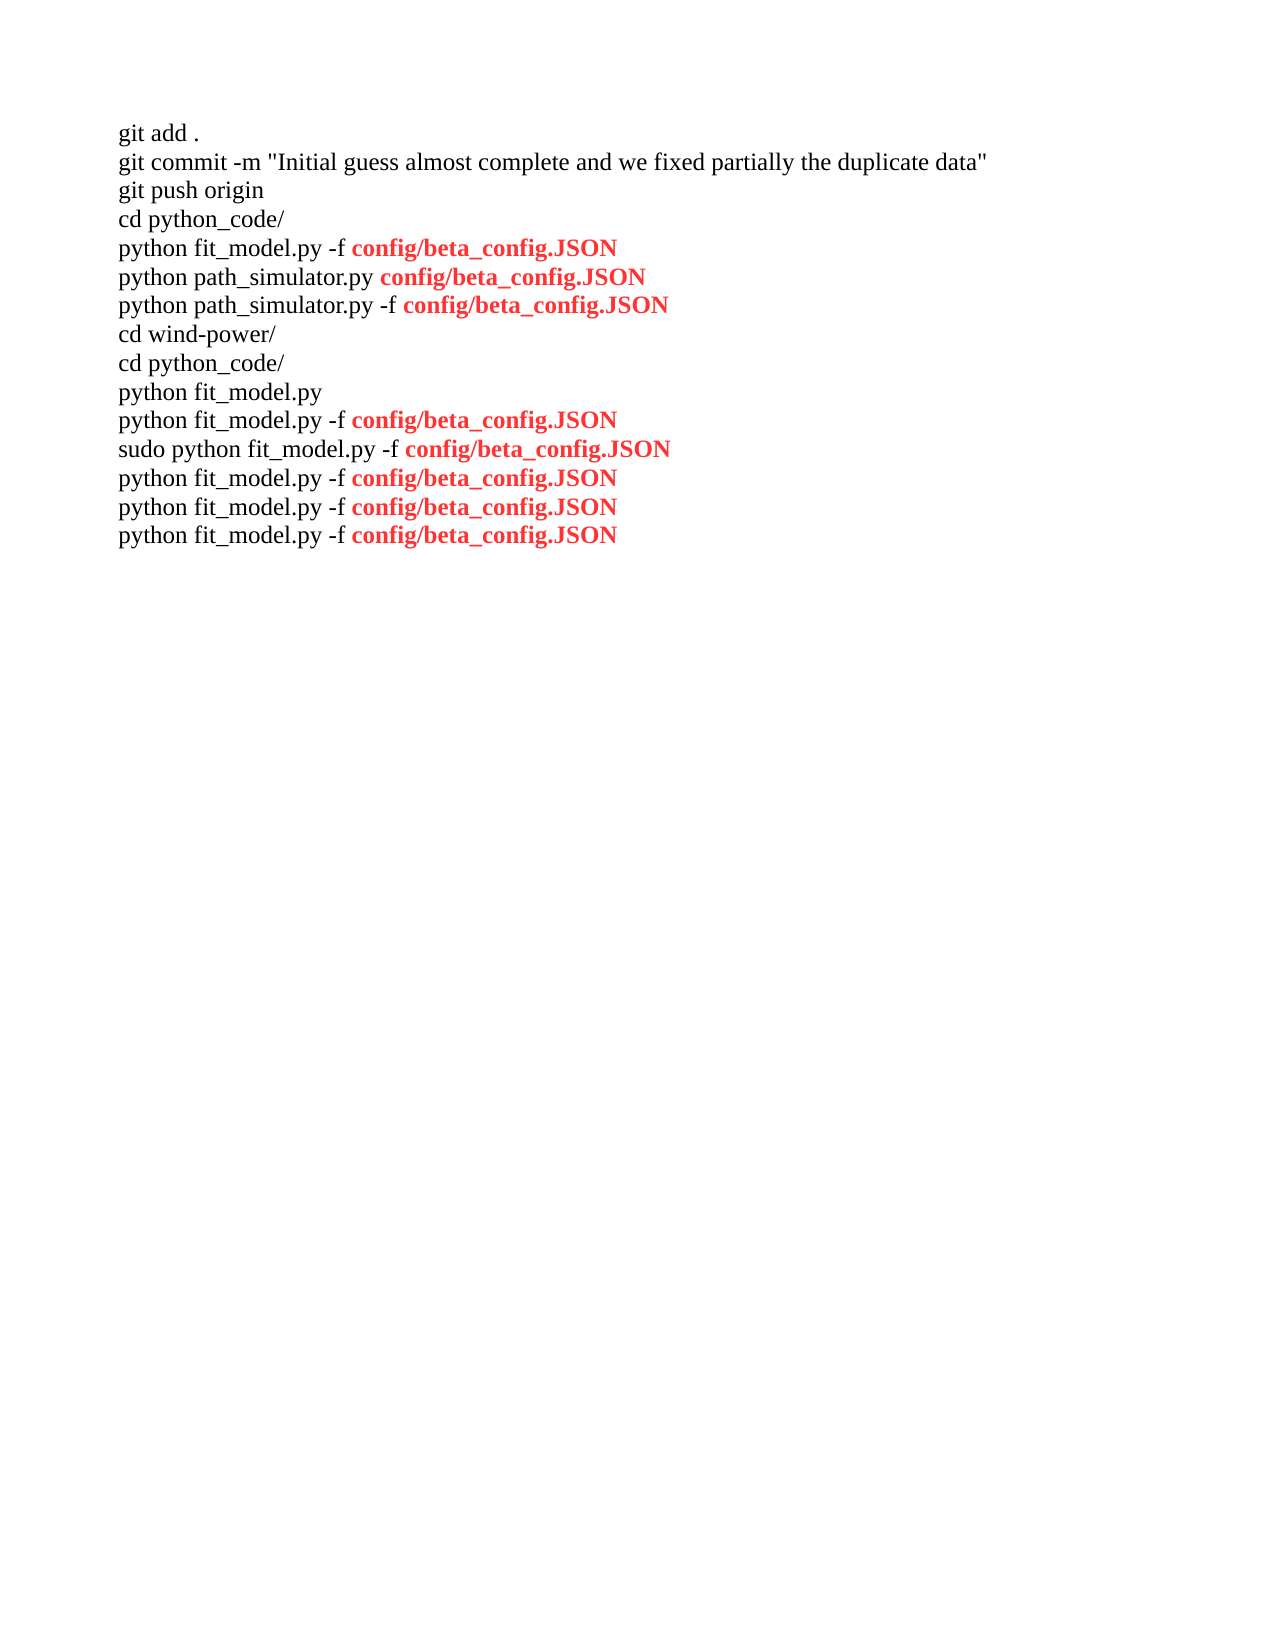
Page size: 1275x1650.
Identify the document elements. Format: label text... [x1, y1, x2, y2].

text python fit_model.py -f config/beta_config.JSON [118, 463, 1157, 492]
text cd python_code/ [118, 204, 1157, 233]
text cd python_code/ [118, 348, 1157, 377]
text git commit -m "Initial guess almost complete and we fixed partially the duplicate data" [118, 147, 1157, 176]
text python fit_model.py -f config/beta_config.JSON [118, 406, 1157, 434]
text sudo python fit_model.py -f config/beta_config.JSON [118, 434, 1157, 463]
text python fit_model.py -f config/beta_config.JSON [118, 521, 1157, 549]
text cd wind-power/ [118, 319, 1157, 348]
text python path_simulator.py config/beta_config.JSON [118, 262, 1157, 291]
text python path_simulator.py -f config/beta_config.JSON [118, 291, 1157, 319]
text python fit_model.py -f config/beta_config.JSON [118, 492, 1157, 521]
text python fit_model.py -f config/beta_config.JSON [118, 233, 1157, 262]
text git push origin [118, 176, 1157, 204]
text python fit_model.py [118, 377, 1157, 406]
text git add . [118, 118, 1157, 147]
